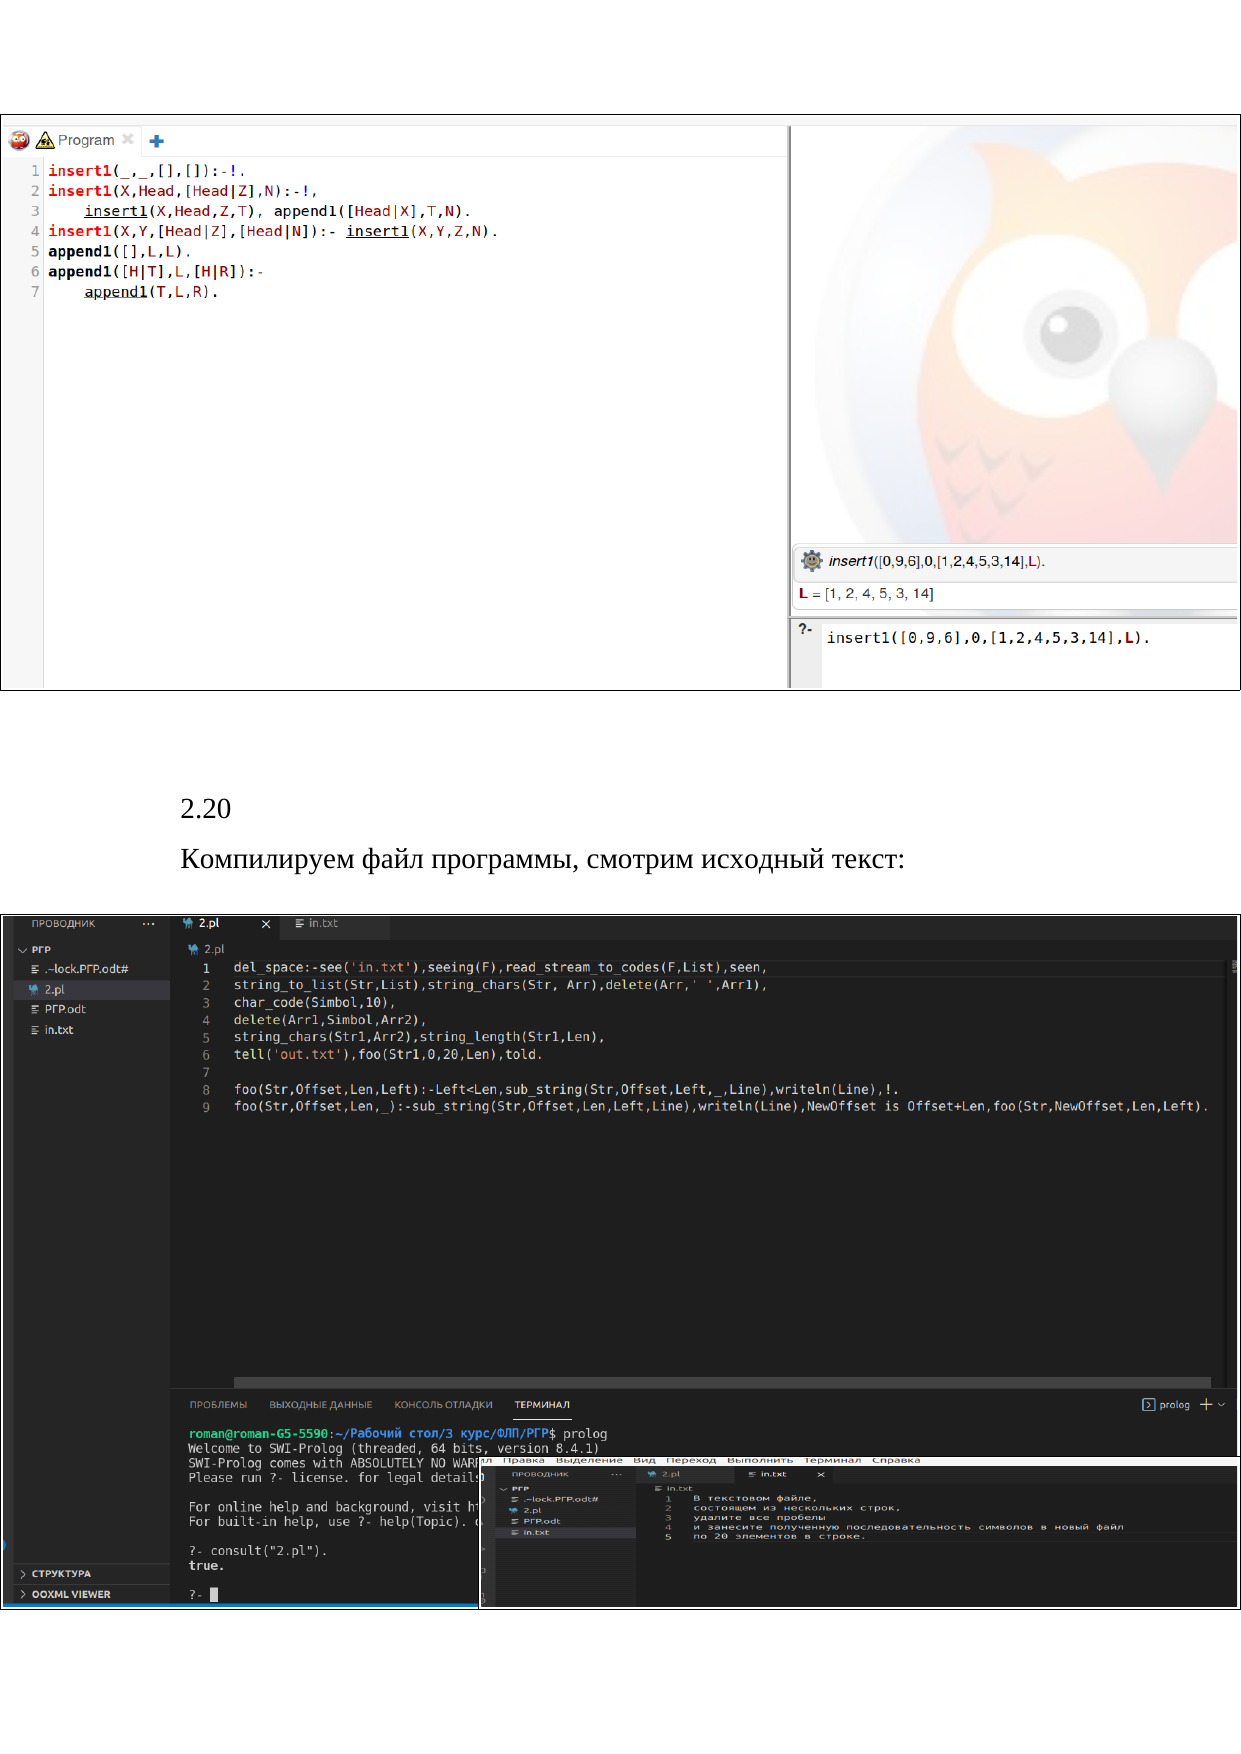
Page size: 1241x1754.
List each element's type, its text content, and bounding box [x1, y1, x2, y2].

picture [3, 117, 1238, 688]
text 2.20 [180, 791, 1152, 825]
picture [481, 1458, 1237, 1606]
picture [3, 916, 1238, 1607]
text Компилируем файл программы, смотрим исходный текст: [180, 841, 1152, 875]
text [479, 1457, 1240, 1609]
